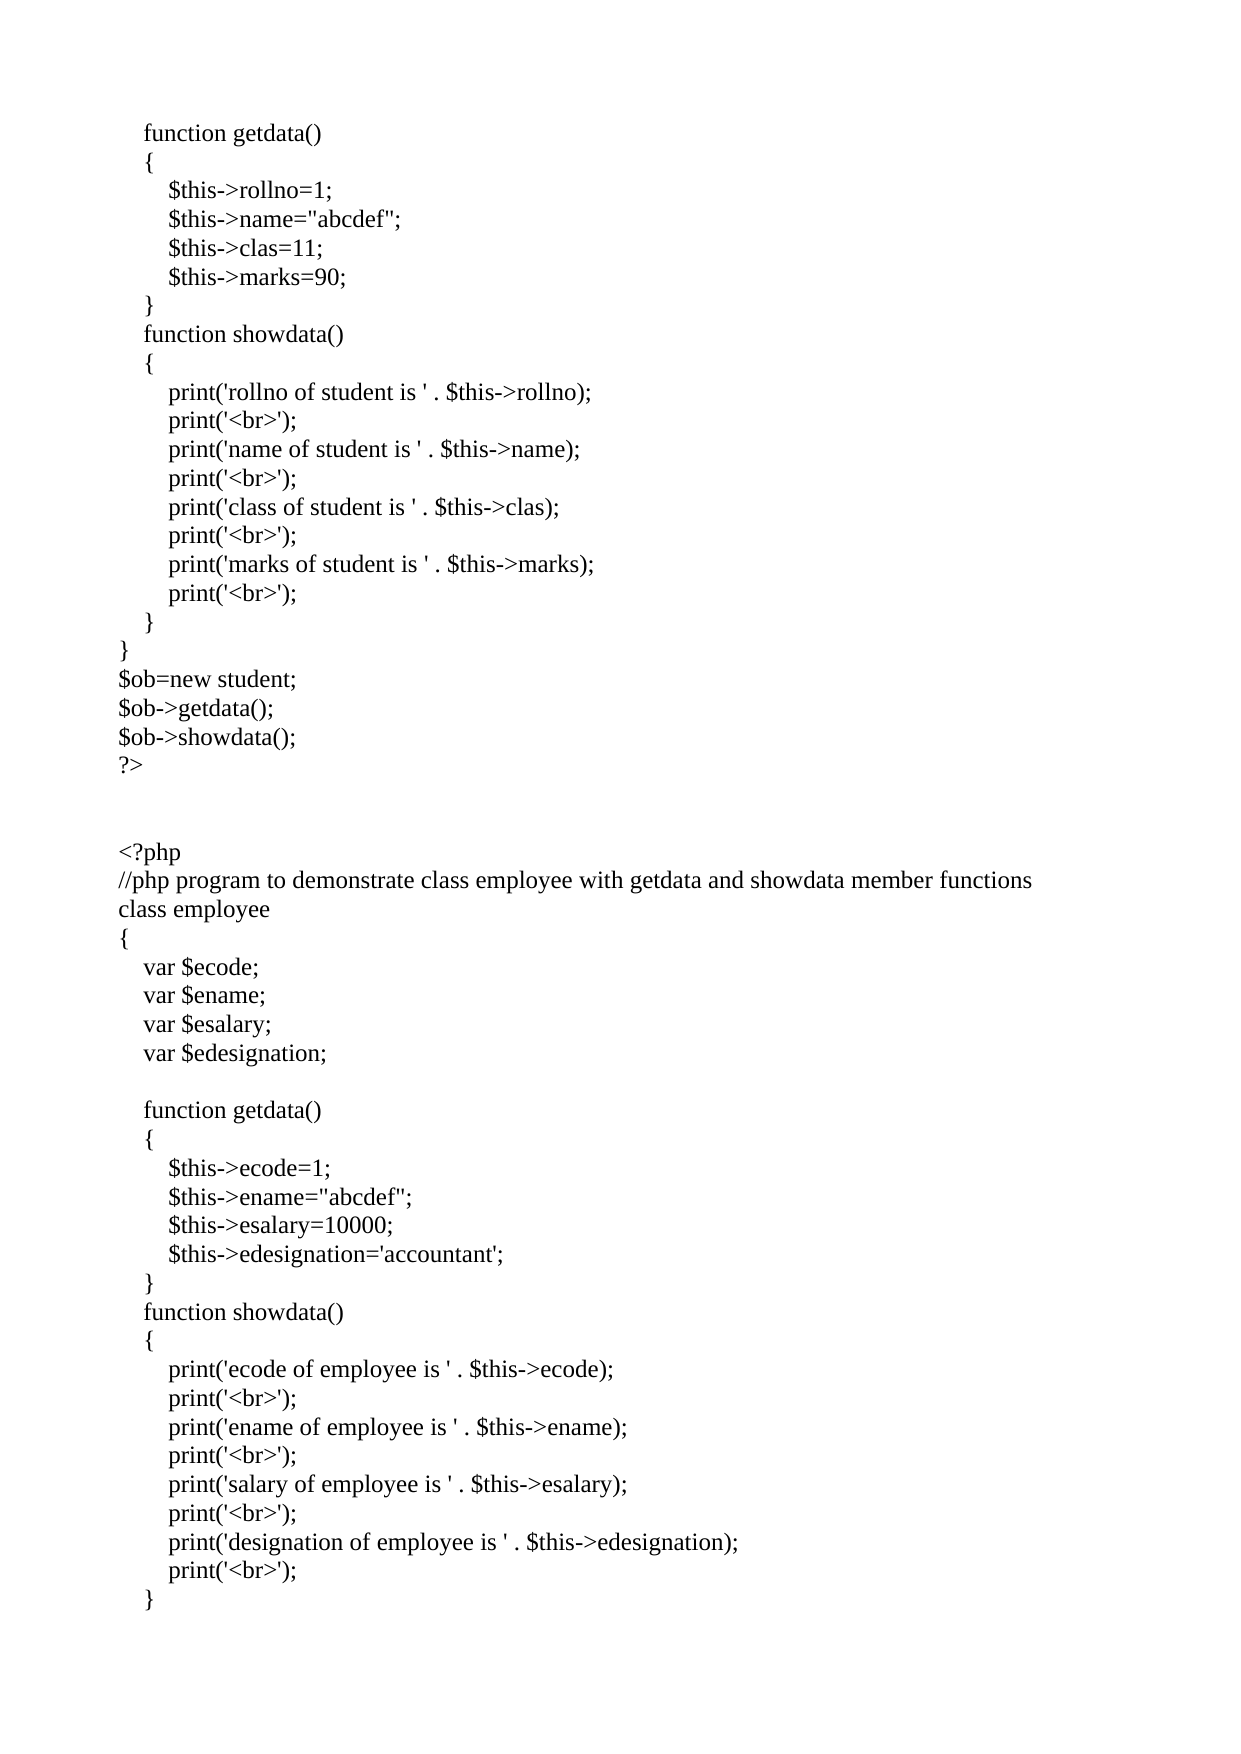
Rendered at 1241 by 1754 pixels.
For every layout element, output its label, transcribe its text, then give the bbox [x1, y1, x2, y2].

text { [118, 1326, 1122, 1354]
text print('rollno of student is ' . $this->rollno); [118, 377, 1122, 406]
text ?> [118, 751, 1122, 779]
text print('<br>'); [118, 1498, 1122, 1527]
text } [118, 1584, 1122, 1613]
text } [118, 1268, 1122, 1297]
text print('name of student is ' . $this->name); [118, 434, 1122, 463]
text $this->ename="abcdef"; [118, 1182, 1122, 1211]
text function getdata() [118, 1096, 1122, 1124]
text } [118, 607, 1122, 636]
text function showdata() [118, 1297, 1122, 1326]
text var $ecode; [118, 952, 1122, 981]
text print('<br>'); [118, 521, 1122, 549]
text { [118, 348, 1122, 377]
text print('<br>'); [118, 1441, 1122, 1469]
text $ob=new student; [118, 664, 1122, 693]
text { [118, 147, 1122, 176]
text { [118, 923, 1122, 952]
text print('salary of employee is ' . $this->esalary); [118, 1469, 1122, 1498]
text } [118, 636, 1122, 664]
text $ob->getdata(); [118, 693, 1122, 722]
text var $esalary; [118, 1009, 1122, 1038]
text $this->esalary=10000; [118, 1211, 1122, 1239]
text $this->marks=90; [118, 262, 1122, 291]
text print('<br>'); [118, 406, 1122, 434]
text function getdata() [118, 118, 1122, 147]
text <?php [118, 837, 1122, 866]
text $ob->showdata(); [118, 722, 1122, 751]
text print('<br>'); [118, 463, 1122, 492]
text print('ecode of employee is ' . $this->ecode); [118, 1354, 1122, 1383]
text $this->rollno=1; [118, 176, 1122, 204]
text var $ename; [118, 981, 1122, 1009]
text print('ename of employee is ' . $this->ename); [118, 1412, 1122, 1441]
text print('class of student is ' . $this->clas); [118, 492, 1122, 521]
text print('<br>'); [118, 1556, 1122, 1584]
text $this->ecode=1; [118, 1153, 1122, 1182]
text $this->edesignation='accountant'; [118, 1239, 1122, 1268]
text { [118, 1124, 1122, 1153]
text } [118, 291, 1122, 319]
text class employee [118, 894, 1122, 923]
text function showdata() [118, 319, 1122, 348]
text print('<br>'); [118, 1383, 1122, 1412]
text print('designation of employee is ' . $this->edesignation); [118, 1527, 1122, 1556]
text print('marks of student is ' . $this->marks); [118, 549, 1122, 578]
text var $edesignation; [118, 1038, 1122, 1067]
text $this->clas=11; [118, 233, 1122, 262]
text $this->name="abcdef"; [118, 204, 1122, 233]
text //php program to demonstrate class employee with getdata and showdata member functions [118, 866, 1122, 894]
text print('<br>'); [118, 578, 1122, 607]
